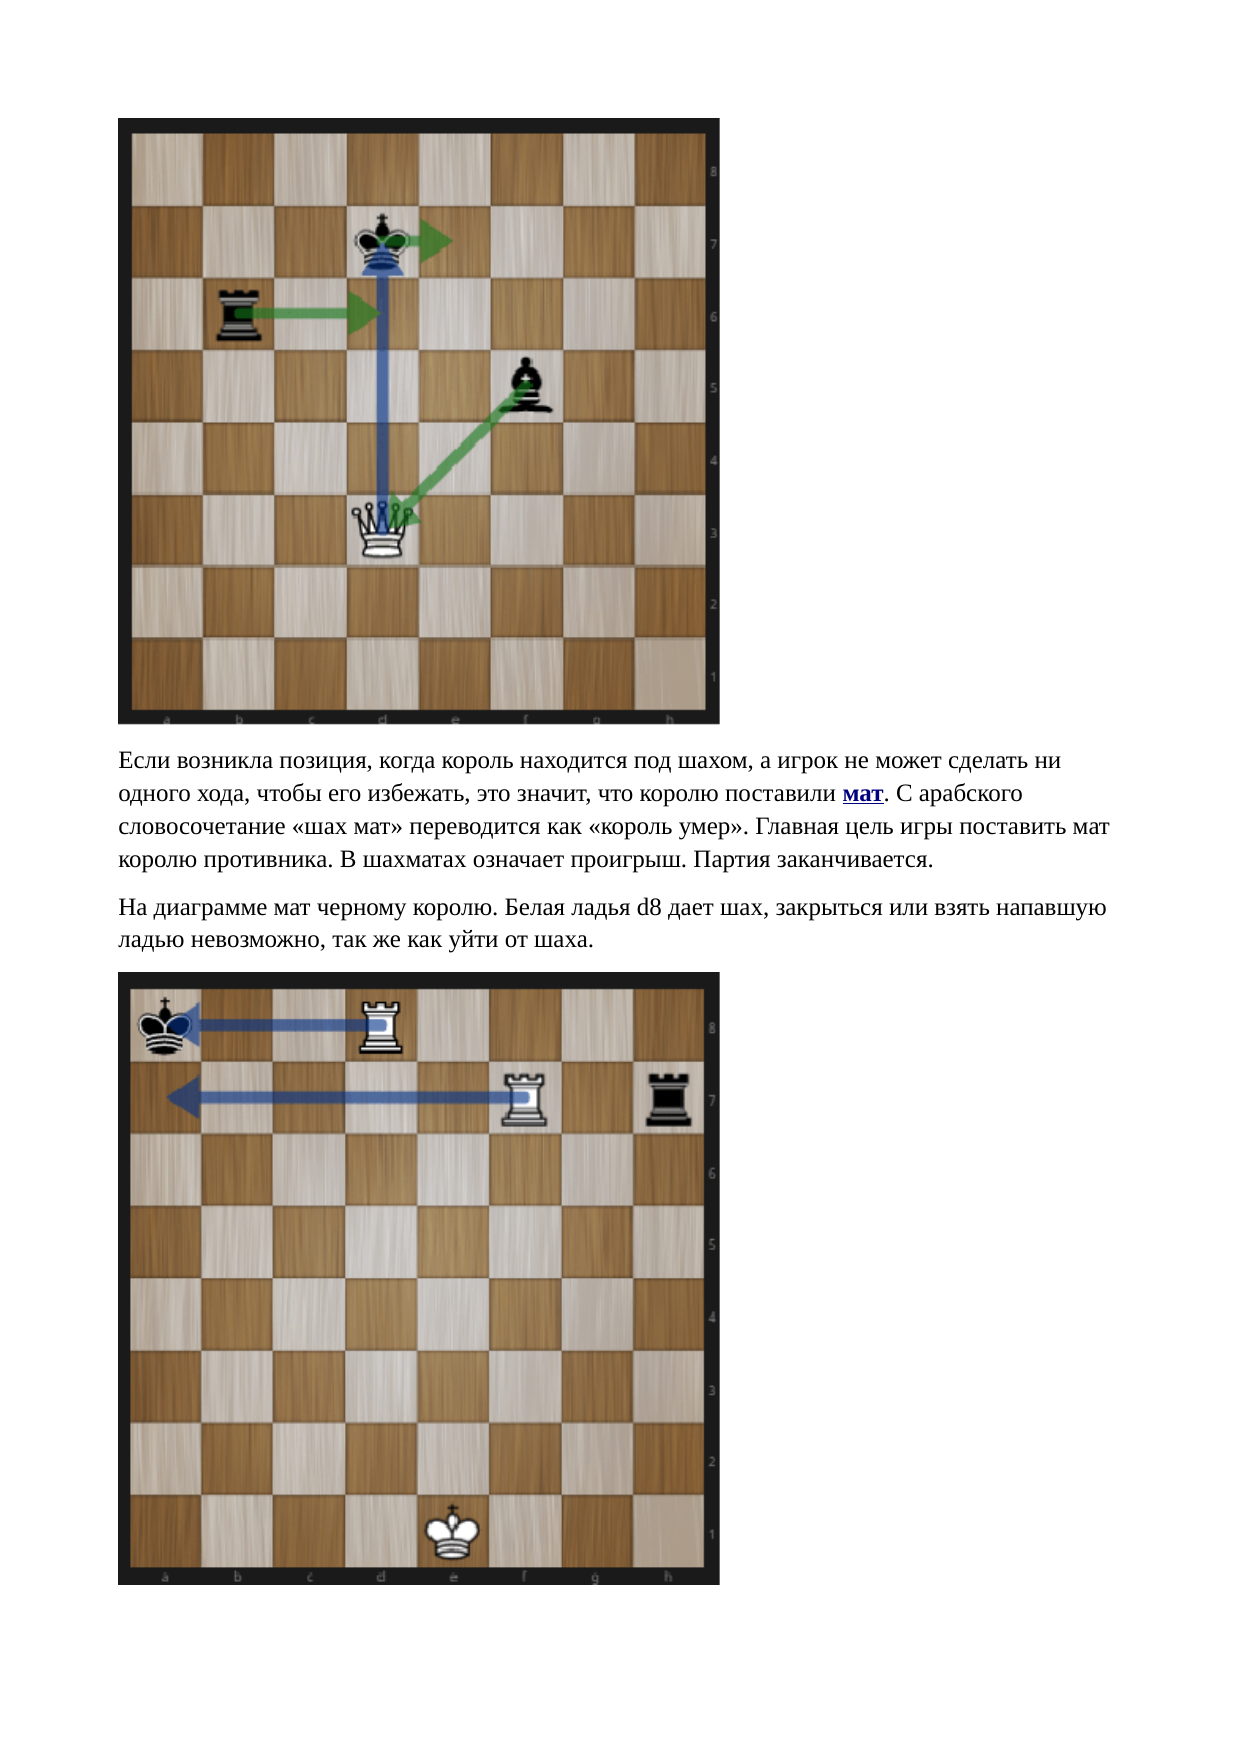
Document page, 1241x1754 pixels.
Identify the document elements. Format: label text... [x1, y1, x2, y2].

text Если возникла позиция, когда король находится под шахом, а игрок не может сделать ни одного хода, чтобы его избежать, это значит, что королю поставили мат. С арабского словосочетание «шах мат» переводится как «король умер». Главная цель игры поставить мат королю противника. В шахматах означает проигрыш. Партия заканчивается. [118, 745, 1122, 873]
picture [118, 972, 720, 1585]
picture [118, 118, 720, 726]
text На диаграмме мат черному королю. Белая ладья d8 дает шах, закрыться или взять напавшую ладью невозможно, так же как уйти от шаха. [118, 892, 1122, 953]
